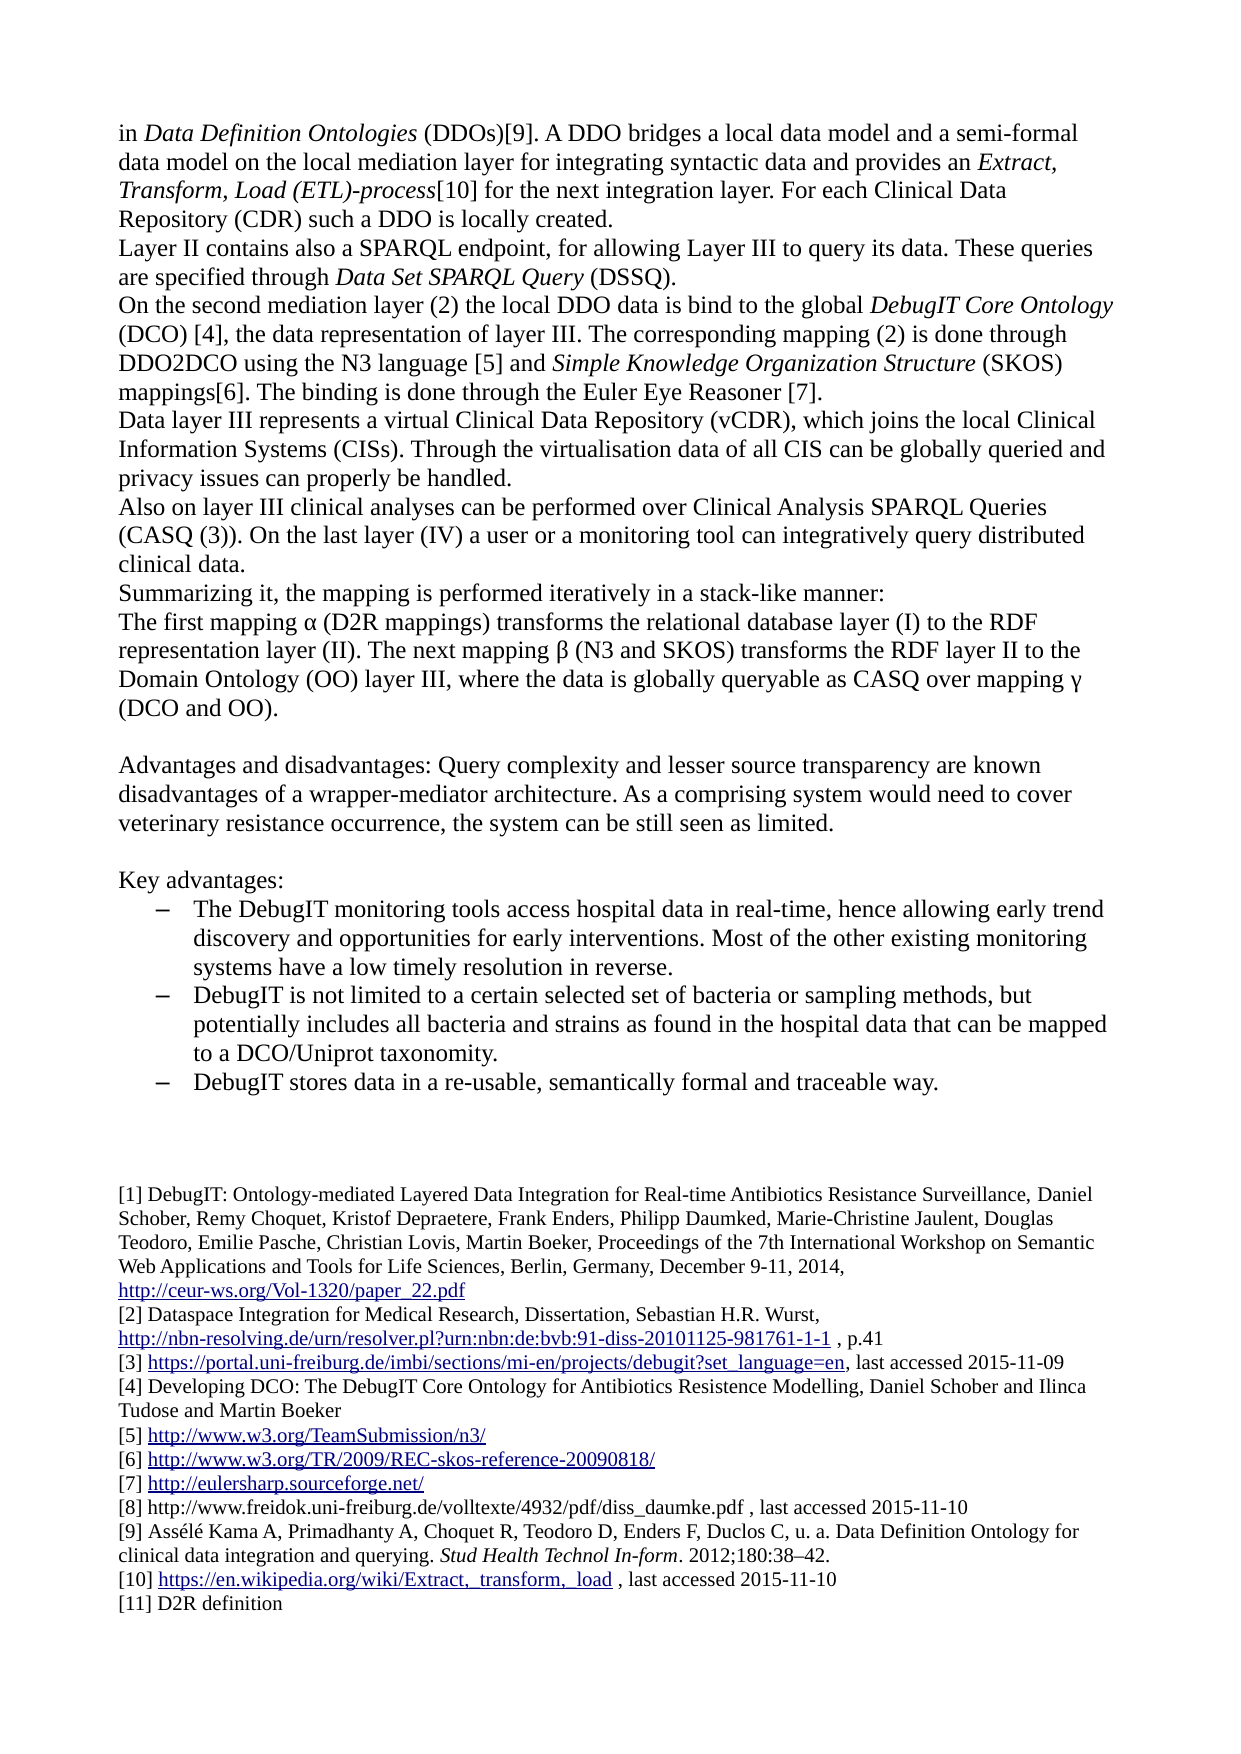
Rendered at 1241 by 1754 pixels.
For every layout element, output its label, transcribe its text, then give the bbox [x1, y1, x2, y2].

text [2] Dataspace Integration for Medical Research, Dissertation, Sebastian H.R. Wurst, http://nbn-resolving.de/urn/resolver.pl?urn:nbn:de:bvb:91-diss-20101125-981761-1-1 , p.41 [118, 1302, 1122, 1350]
text [4] Developing DCO: The DebugIT Core Ontology for Antibiotics Resistence Modelling, Daniel Schober and Ilinca Tudose and Martin Boeker [118, 1374, 1122, 1422]
list The DebugIT monitoring tools access hospital data in real-time, hence allowing early trend discovery and opportunities for early interventions. Most of the other existing monitoring systems have a low timely resolution in reverse. [156, 894, 1122, 981]
text [1] DebugIT: Ontology-mediated Layered Data Integration for Real-time Antibiotics Resistance Surveillance, Daniel Schober, Remy Choquet, Kristof Depraetere, Frank Enders, Philipp Daumked, Marie-Christine Jaulent, Douglas Teodoro, Emilie Pasche, Christian Lovis, Martin Boeker, Proceedings of the 7th International Workshop on Semantic Web Applications and Tools for Life Sciences, Berlin, Germany, December 9-11, 2014, http://ceur-ws.org/Vol-1320/paper_22.pdf [118, 1182, 1122, 1302]
text [9] Assélé Kama A, Primadhanty A, Choquet R, Teodoro D, Enders F, Duclos C, u. a. Data Definition Ontology for clinical data integration and querying. Stud Health Technol In-form. 2012;180:38–42. [118, 1519, 1122, 1567]
text [3] https://portal.uni-freiburg.de/imbi/sections/mi-en/projects/debugit?set_language=en, last accessed 2015-11-09 [118, 1350, 1122, 1374]
text [7] http://eulersharp.sourceforge.net/ [118, 1471, 1122, 1495]
text Summarizing it, the mapping is performed iteratively in a stack-like manner: [118, 578, 1122, 607]
text in Data Definition Ontologies (DDOs)[9]. A DDO bridges a local data model and a semi-formal data model on the local mediation layer for integrating syntactic data and provides an Extract, Transform, Load (ETL)-process[10] for the next integration layer. For each Clinical Data Repository (CDR) such a DDO is locally created. [118, 118, 1122, 233]
text [6] http://www.w3.org/TR/2009/REC-skos-reference-20090818/ [118, 1447, 1122, 1471]
text [11] D2R definition [118, 1591, 1122, 1615]
list DebugIT stores data in a re-usable, semantically formal and traceable way. [156, 1067, 1122, 1096]
text Key advantages: [118, 866, 1122, 894]
text Advantages and disadvantages: Query complexity and lesser source transparency are known disadvantages of a wrapper-mediator architecture. As a comprising system would need to cover veterinary resistance occurrence, the system can be still seen as limited. [118, 751, 1122, 837]
text [10] https://en.wikipedia.org/wiki/Extract,_transform,_load , last accessed 2015-11-10 [118, 1567, 1122, 1591]
text [5] http://www.w3.org/TeamSubmission/n3/ [118, 1422, 1122, 1447]
text Data layer III represents a virtual Clinical Data Repository (vCDR), which joins the local Clinical Information Systems (CISs). Through the virtualisation data of all CIS can be globally queried and privacy issues can properly be handled. [118, 406, 1122, 492]
list DebugIT is not limited to a certain selected set of bacteria or sampling methods, but potentially includes all bacteria and strains as found in the hospital data that can be mapped to a DCO/Uniprot taxonomity. [156, 981, 1122, 1067]
text On the second mediation layer (2) the local DDO data is bind to the global DebugIT Core Ontology (DCO) [4], the data representation of layer III. The corresponding mapping (2) is done through DDO2DCO using the N3 language [5] and Simple Knowledge Organization Structure (SKOS) mappings[6]. The binding is done through the Euler Eye Reasoner [7]. [118, 291, 1122, 406]
text [8] http://www.freidok.uni-freiburg.de/volltexte/4932/pdf/diss_daumke.pdf , last accessed 2015-11-10 [118, 1495, 1122, 1519]
text The first mapping α (D2R mappings) transforms the relational database layer (I) to the RDF representation layer (II). The next mapping β (N3 and SKOS) transforms the RDF layer II to the Domain Ontology (OO) layer III, where the data is globally queryable as CASQ over mapping γ (DCO and OO). [118, 607, 1122, 722]
text Layer II contains also a SPARQL endpoint, for allowing Layer III to query its data. These queries are specified through Data Set SPARQL Query (DSSQ). [118, 233, 1122, 291]
text Also on layer III clinical analyses can be performed over Clinical Analysis SPARQL Queries (CASQ (3)). On the last layer (IV) a user or a monitoring tool can integratively query distributed clinical data. [118, 492, 1122, 578]
